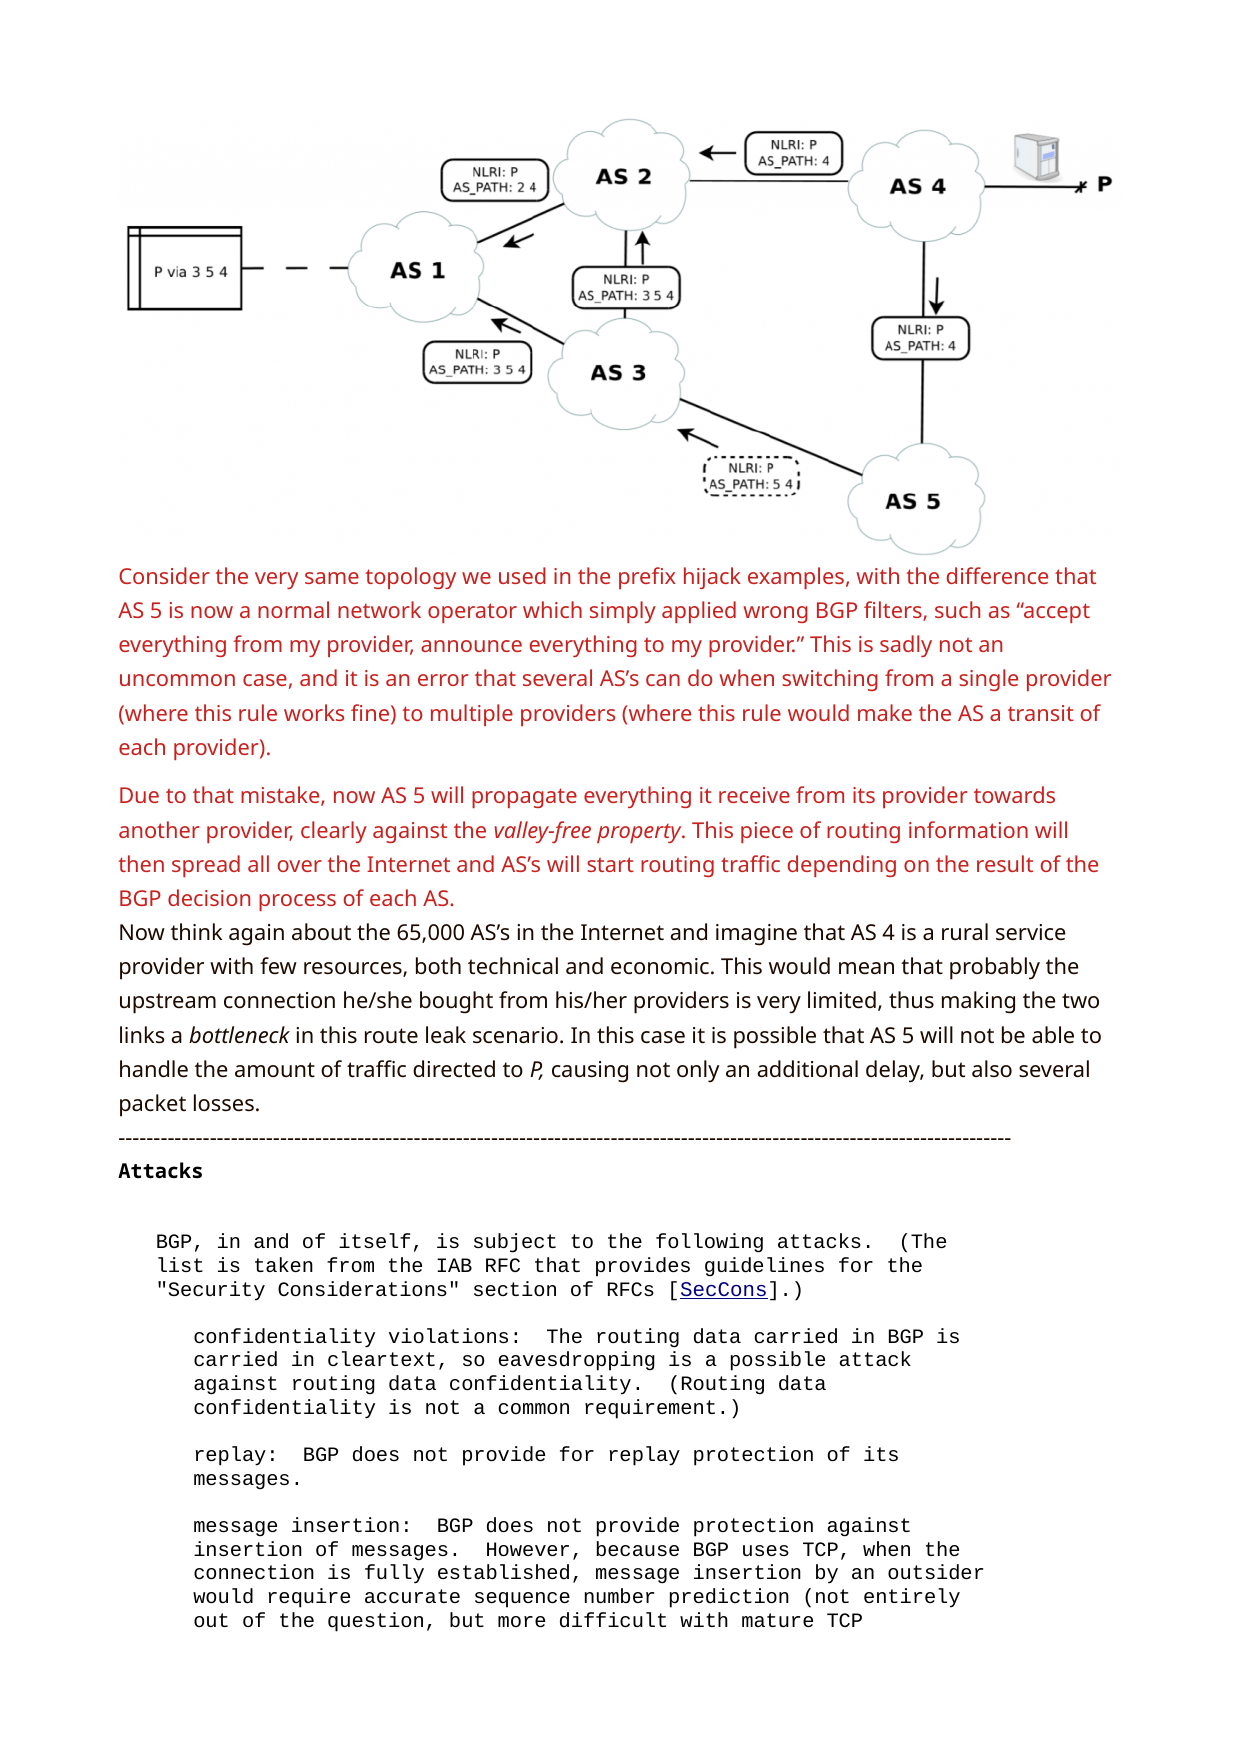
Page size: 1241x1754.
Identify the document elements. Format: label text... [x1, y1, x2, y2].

text ------------------------------------------------------------------------------------------------------------------------------- [118, 1122, 1122, 1152]
text connection is fully established, message insertion by an outsider [118, 1562, 1122, 1586]
text against routing data confidentiality. (Routing data [118, 1373, 1122, 1397]
text Due to that mistake, now AS 5 will propagate everything it receive from its provider towards another provider, clearly against the valley-free property. This piece of routing information will then spread all over the Internet and AS’s will start routing traffic depending on the result of the BGP decision process of each AS. [118, 780, 1122, 913]
text replay: BGP does not provide for replay protection of its [118, 1444, 1122, 1468]
text Attacks [118, 1156, 1122, 1184]
text message insertion: BGP does not provide protection against [118, 1515, 1122, 1539]
text "Security Considerations" section of RFCs [SecCons].) [118, 1278, 1122, 1302]
text would require accurate sequence number prediction (not entirely [118, 1586, 1122, 1609]
text list is taken from the IAB RFC that provides guidelines for the [118, 1255, 1122, 1278]
text Consider the very same topology we used in the prefix hijack examples, with the difference that AS 5 is now a normal network operator which simply applied wrong BGP filters, such as “accept everything from my provider, announce everything to my provider.” This is sadly not an uncommon case, and it is an error that several AS’s can do when switching from a single provider (where this rule works fine) to multiple providers (where this rule would make the AS a transit of each provider). [118, 557, 1122, 761]
picture [118, 118, 1125, 557]
text BGP, in and of itself, is subject to the following attacks. (The [118, 1231, 1122, 1255]
text carried in cleartext, so eavesdropping is a possible attack [118, 1349, 1122, 1373]
text messages. [118, 1468, 1122, 1491]
text insertion of messages. However, because BGP uses TCP, when the [118, 1539, 1122, 1562]
text confidentiality violations: The routing data carried in BGP is [118, 1326, 1122, 1349]
text Now think again about the 65,000 AS’s in the Internet and imagine that AS 4 is a rural service provider with few resources, both technical and economic. This would mean that probably the upstream connection he/she bought from his/her providers is very limited, thus making the two links a bottleneck in this route leak scenario. In this case it is possible that AS 5 will not be able to handle the amount of traffic directed to P, causing not only an additional delay, but also several packet losses. [118, 917, 1122, 1118]
text confidentiality is not a common requirement.) [118, 1397, 1122, 1420]
text out of the question, but more difficult with mature TCP [118, 1609, 1122, 1633]
